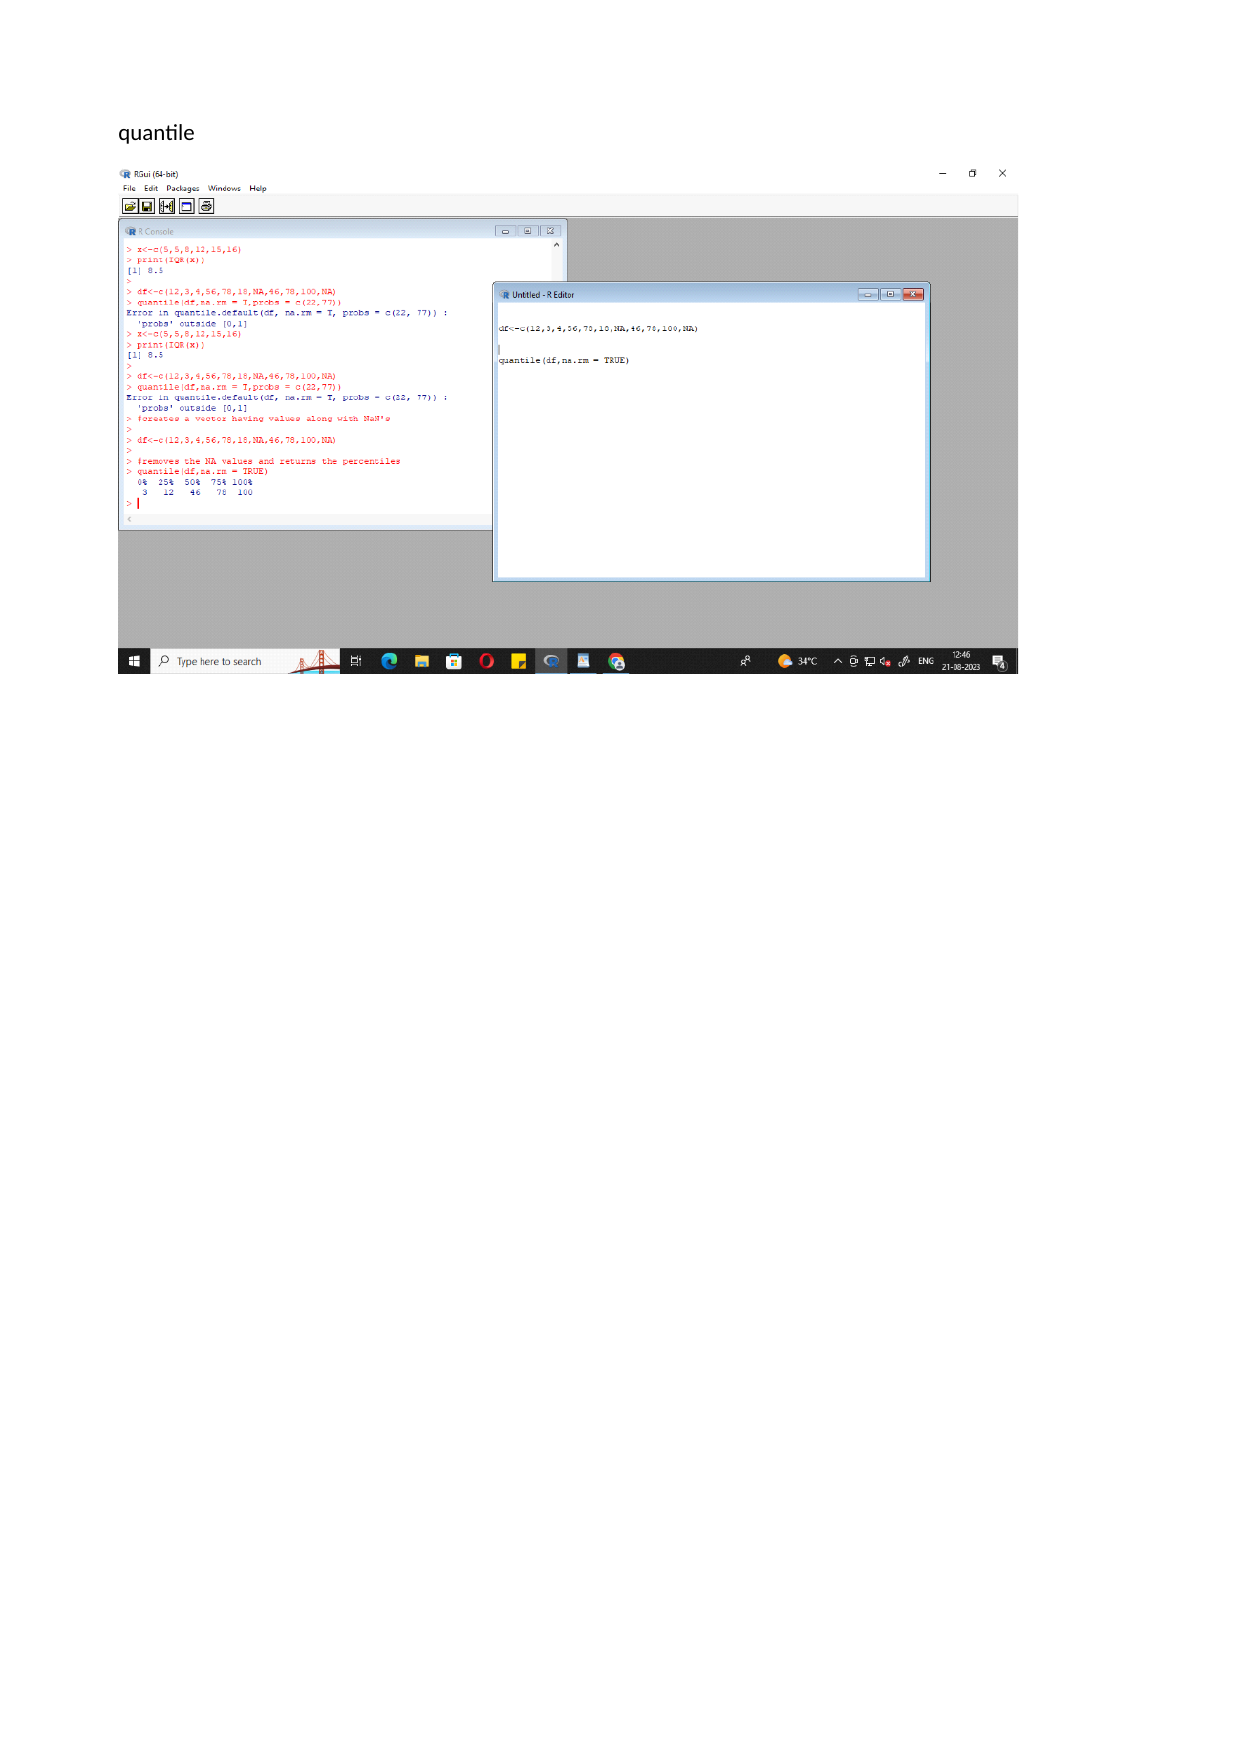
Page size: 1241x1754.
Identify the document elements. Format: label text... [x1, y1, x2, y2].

text quantile [118, 118, 1122, 146]
